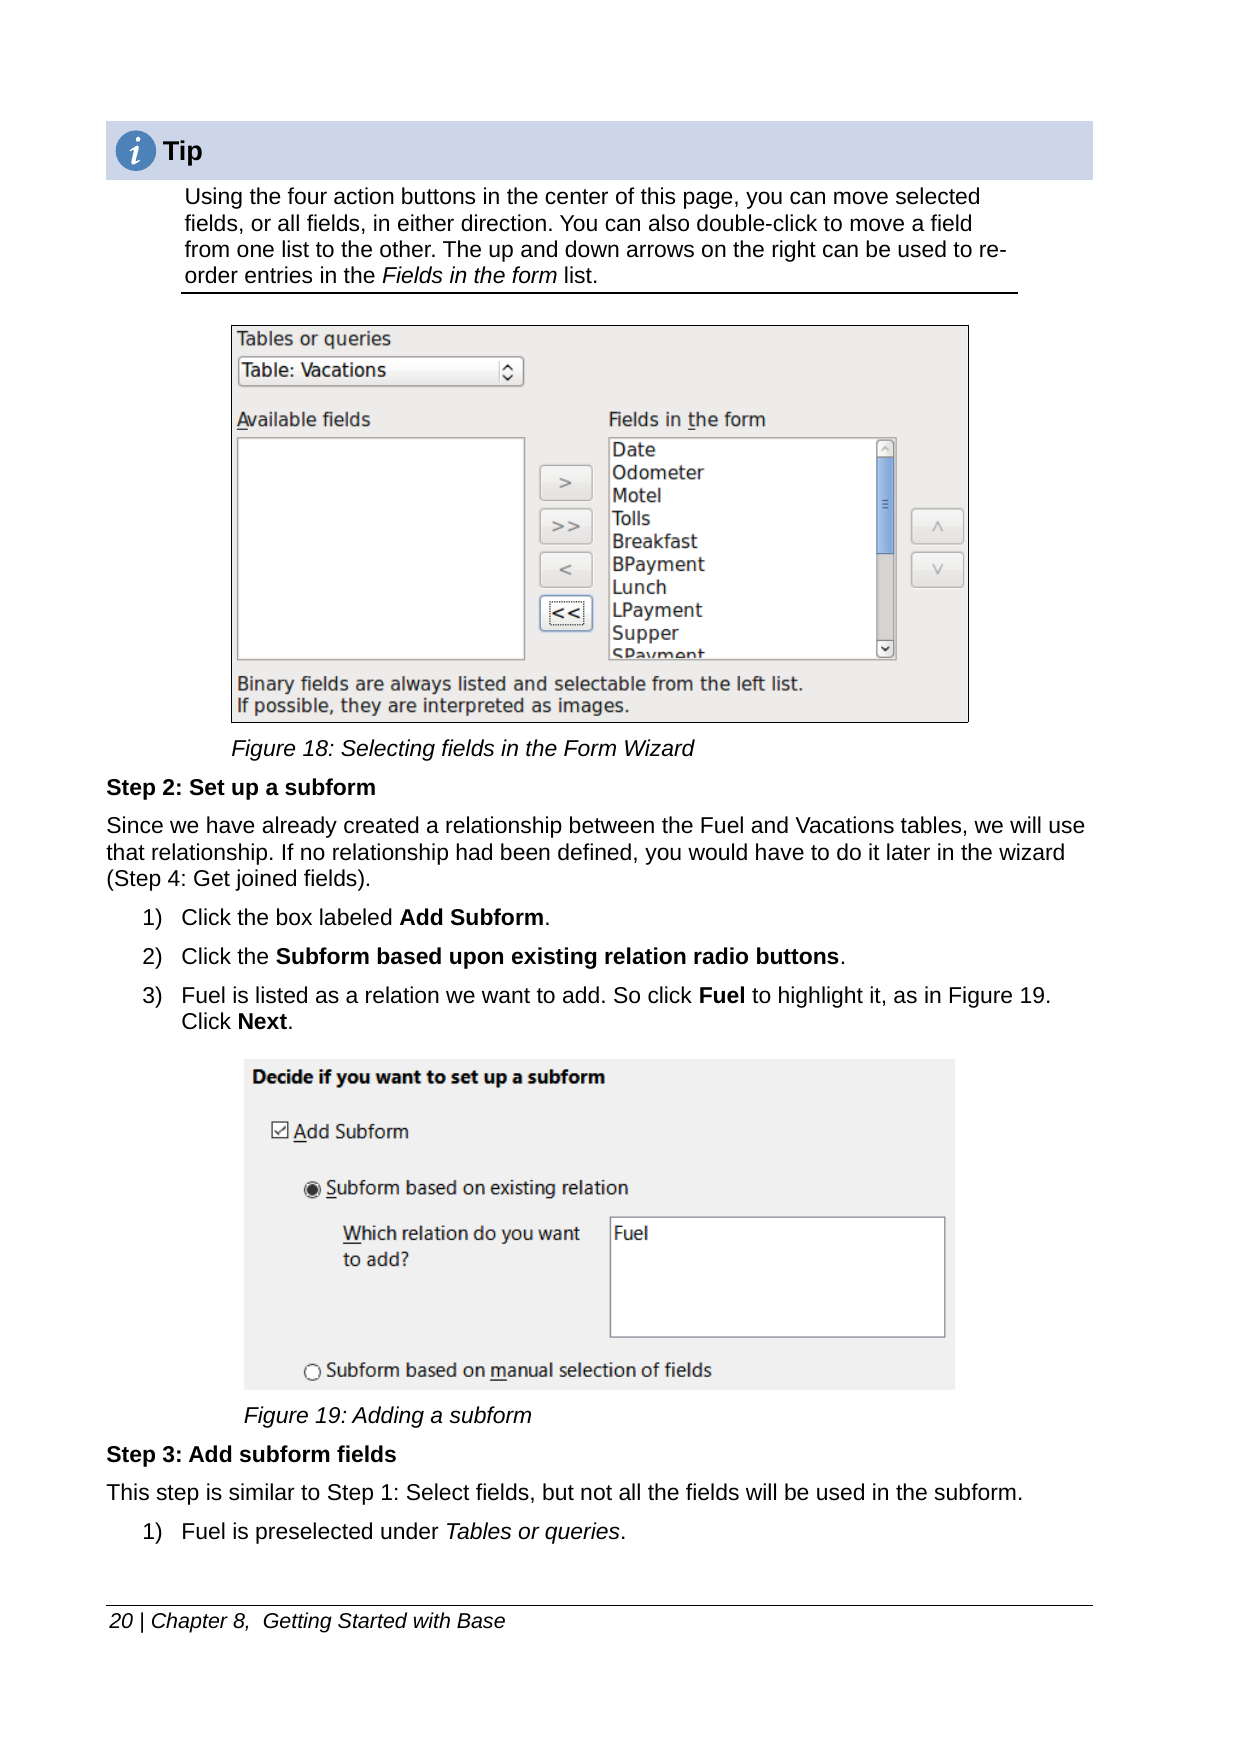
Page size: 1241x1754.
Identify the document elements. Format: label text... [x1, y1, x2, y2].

subtitle Tip [106, 121, 1093, 180]
list Click the box labeled Add Subform. [162, 904, 1093, 930]
text Figure 19: Adding a subform [244, 1402, 955, 1428]
text Step 2: Set up a subform [106, 773, 1093, 800]
text Figure 18: Selecting fields in the Form Wizard [231, 735, 968, 761]
text Using the four action buttons in the center of this page, you can move selected fields, or all fields, in either direction. You can also double-click to move a field from one list to the other. The up and down arrows on the right can be used to re-order entries in the Fields in the form list. [181, 180, 1018, 292]
text Since we have already created a relationship between the Fuel and Vacations tables, we will use that relationship. If no relationship had been defined, you would have to do it later in the wizard (Step 4: Get joined fields). [106, 812, 1093, 891]
list Fuel is listed as a relation we want to add. So click Fuel to highlight it, as in Figure 19. Click Next. [162, 982, 1093, 1034]
list Click the Subform based upon existing relation radio buttons. [162, 943, 1093, 969]
picture [232, 326, 968, 722]
picture [243, 1059, 956, 1390]
list This step is similar to Step 1: Select fields, but not all the fields will be used in the subform. [106, 1479, 1093, 1506]
text Step 3: Add subform fields [106, 1441, 1093, 1467]
list Fuel is preselected under Tables or queries. [162, 1518, 1093, 1544]
